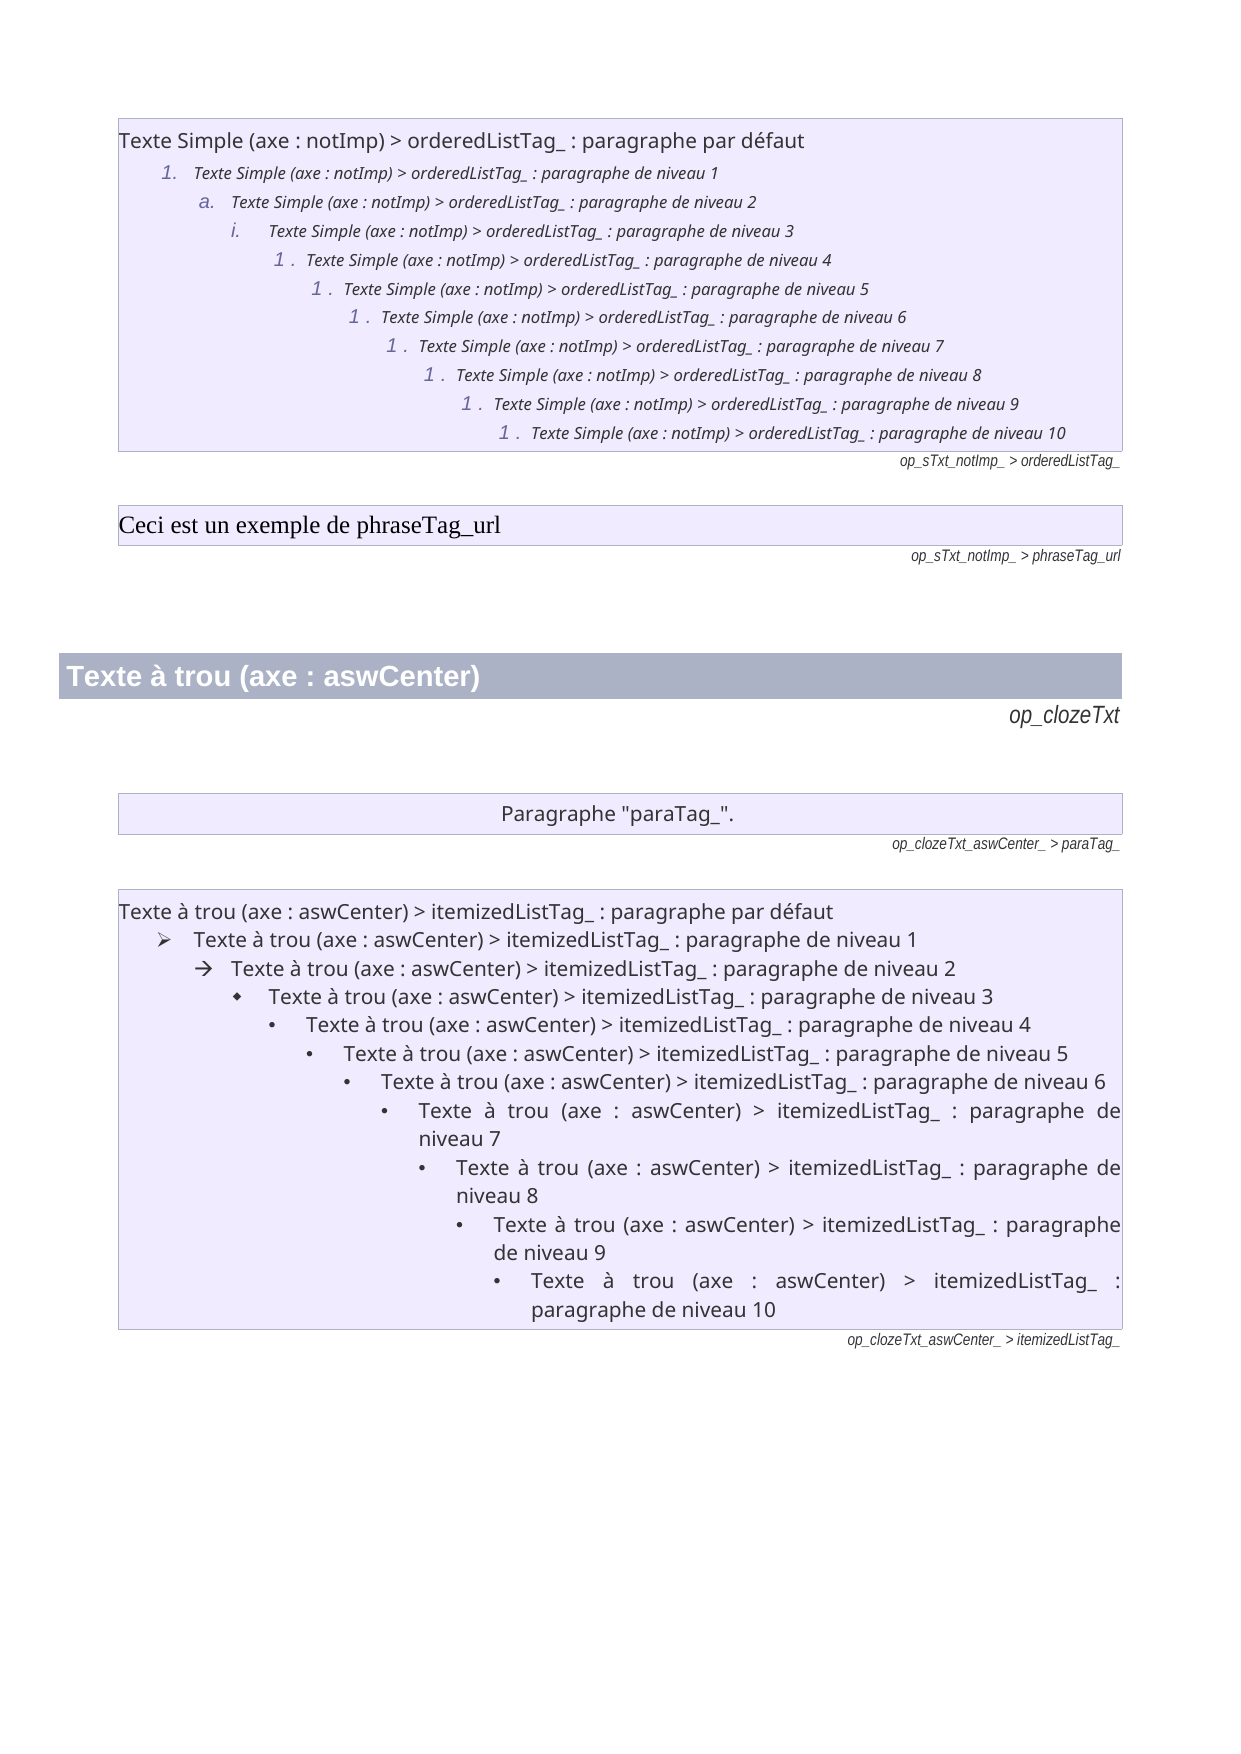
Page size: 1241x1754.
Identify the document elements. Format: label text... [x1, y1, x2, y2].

subtitle op_clozeTxt [118, 699, 1122, 728]
title op_sTxt_notImp_ > orderedListTag_ [118, 452, 1122, 470]
table_header Texte Simple (axe : notImp) > orderedListTag_ : paragraphe par défaut Texte Simple (axe : notImp) > orderedListTag_ : paragraphe de niveau 1 Texte Simple (axe : notImp) > orderedListTag_ : paragraphe de niveau 2 Texte Simple (axe : notImp) > orderedListTag_ : paragraphe de niveau 3 Texte Simple (axe : notImp) > orderedListTag_ : paragraphe de niveau 4 Texte Simple (axe : notImp) > orderedListTag_ : paragraphe de niveau 5 Texte Simple (axe : notImp) > orderedListTag_ : paragraphe de niveau 6 Texte Simple (axe : notImp) > orderedListTag_ : paragraphe de niveau 7 Texte Simple (axe : notImp) > orderedListTag_ : paragraphe de niveau 8 Texte Simple (axe : notImp) > orderedListTag_ : paragraphe de niveau 9 Texte Simple (axe : notImp) > orderedListTag_ : paragraphe de niveau 10 [119, 119, 1122, 451]
title Texte à trou (axe : aswCenter) [60, 654, 1122, 698]
table_header Ceci est un exemple de phraseTag_url [119, 506, 1122, 545]
title op_clozeTxt_aswCenter_ > itemizedListTag_ [118, 1330, 1122, 1349]
table_header Texte à trou (axe : aswCenter) > itemizedListTag_ : paragraphe par défaut Texte à trou (axe : aswCenter) > itemizedListTag_ : paragraphe de niveau 1 Texte à trou (axe : aswCenter) > itemizedListTag_ : paragraphe de niveau 2 Texte à trou (axe : aswCenter) > itemizedListTag_ : paragraphe de niveau 3 Texte à trou (axe : aswCenter) > itemizedListTag_ : paragraphe de niveau 4 Texte à trou (axe : aswCenter) > itemizedListTag_ : paragraphe de niveau 5 Texte à trou (axe : aswCenter) > itemizedListTag_ : paragraphe de niveau 6 Texte à trou (axe : aswCenter) > itemizedListTag_ : paragraphe de niveau 7 Texte à trou (axe : aswCenter) > itemizedListTag_ : paragraphe de niveau 8 Texte à trou (axe : aswCenter) > itemizedListTag_ : paragraphe de niveau 9 Texte à trou (axe : aswCenter) > itemizedListTag_ : paragraphe de niveau 10 [119, 890, 1122, 1329]
title op_clozeTxt_aswCenter_ > paraTag_ [118, 835, 1122, 853]
table_header Paragraphe "paraTag_". [119, 794, 1122, 834]
title op_sTxt_notImp_ > phraseTag_url [118, 546, 1122, 564]
